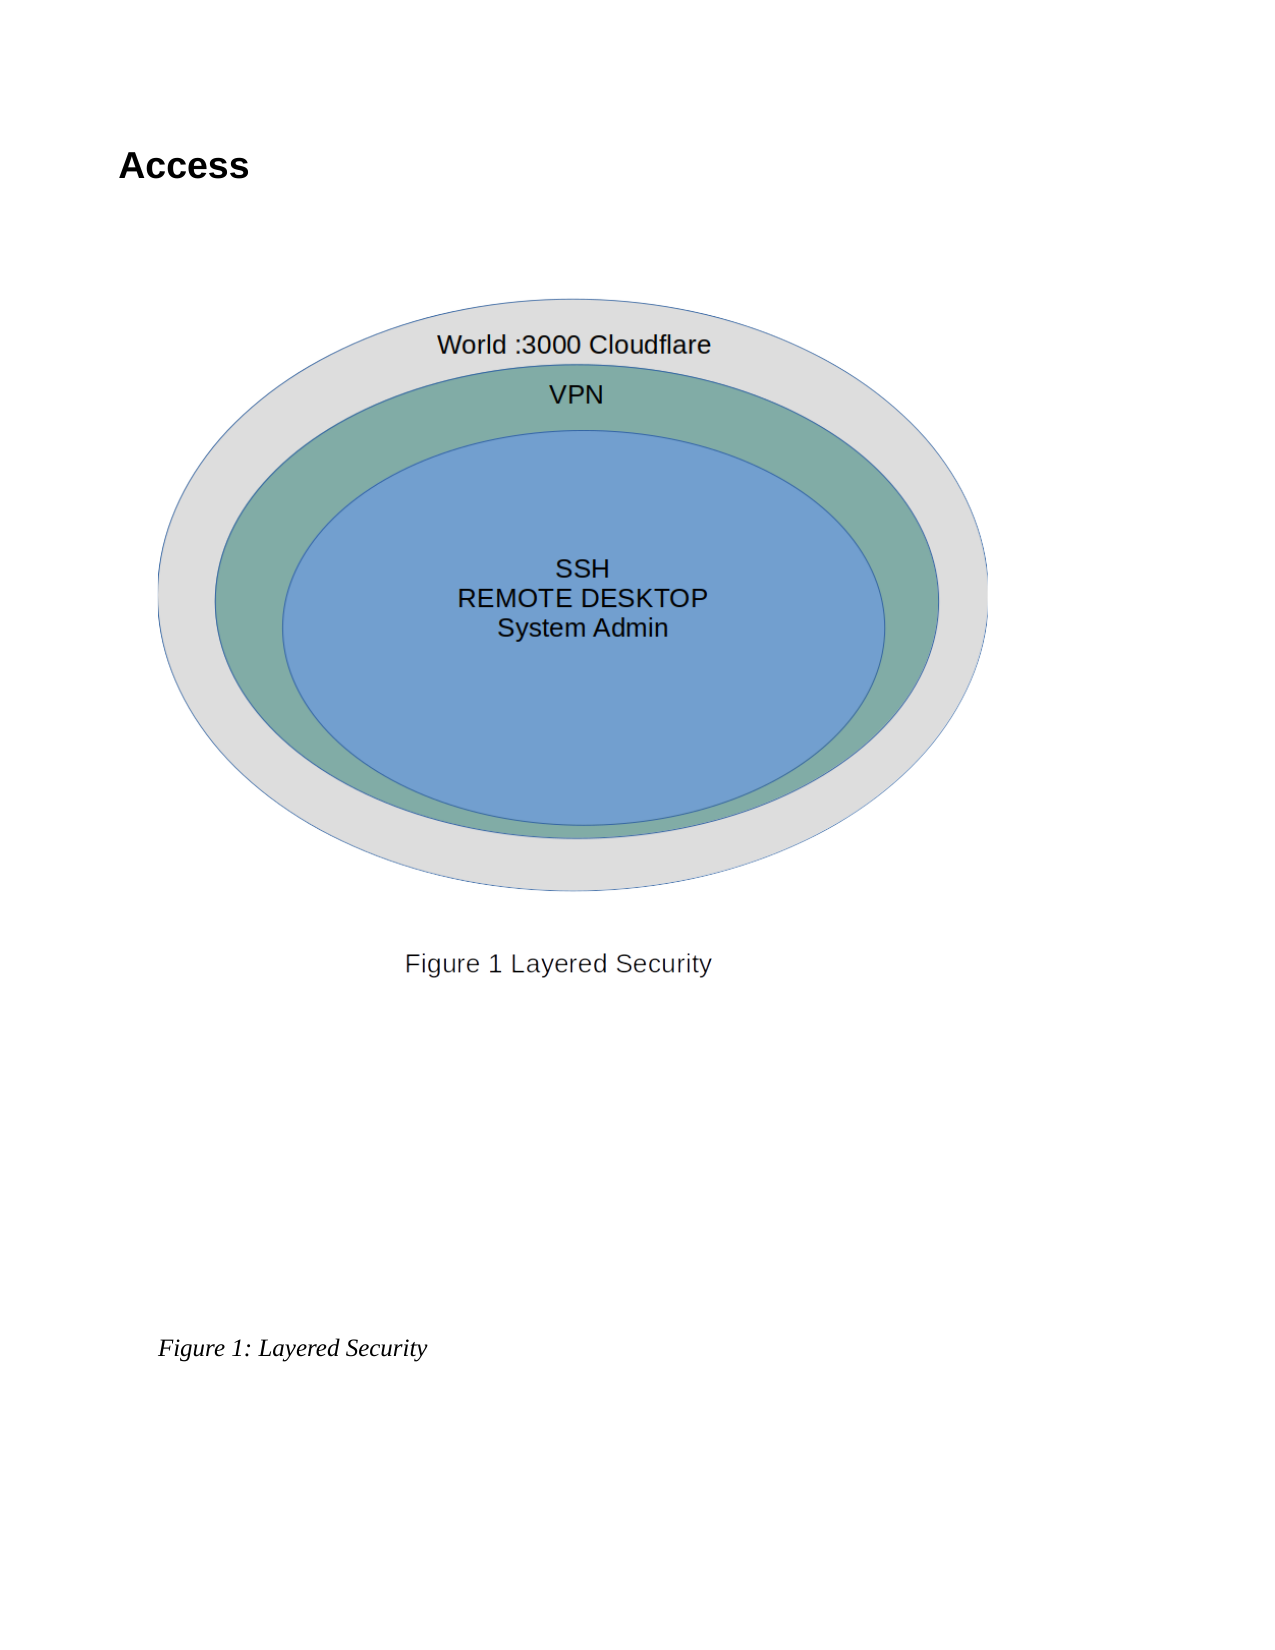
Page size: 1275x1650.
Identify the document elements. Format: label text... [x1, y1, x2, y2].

text Figure 1: Layered Security [158, 1334, 988, 1362]
picture [157, 259, 988, 1334]
subtitle Access [118, 143, 1157, 186]
